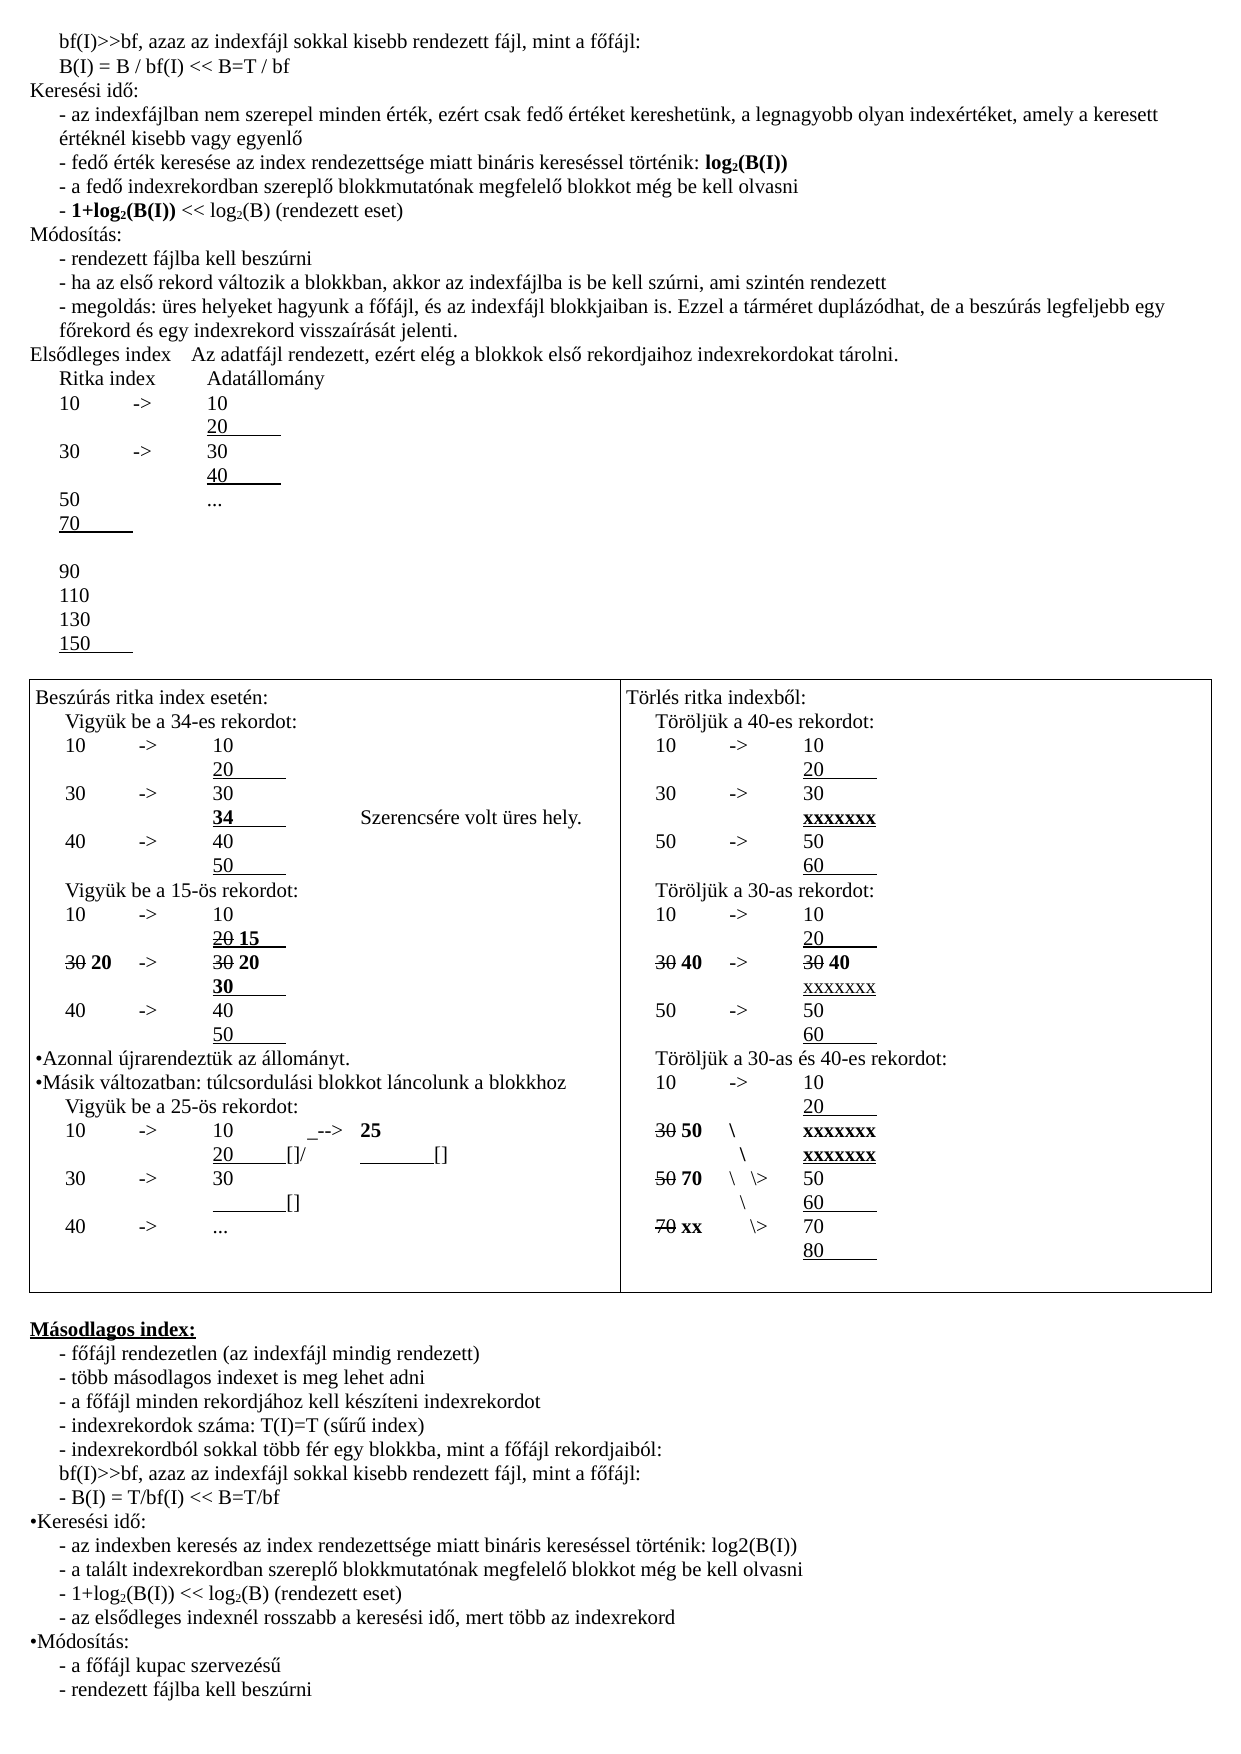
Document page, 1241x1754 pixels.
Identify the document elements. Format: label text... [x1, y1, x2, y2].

text •Keresési idő: - az indexben keresés az index rendezettsége miatt bináris kereséssel történik: log2(B(I)) - a talált indexrekordban szereplő blokkmutatónak megfelelő blokkot még be kell olvasni - 1+log2(B(I)) << log2(B) (rendezett eset) - az elsődleges indexnél rosszabb a keresési idő, mert több az indexrekord [29, 1509, 1211, 1629]
text bf(I)>>bf, azaz az indexfájl sokkal kisebb rendezett fájl, mint a főfájl: B(I) = B / bf(I) << B=T / bf [29, 29, 1211, 78]
table_header Beszúrás ritka index esetén: Vigyük be a 34-es rekordot: 10 -> 10 20 30 -> 30 34 Szerencsére volt üres hely. 40 -> 40 50 Vigyük be a 15-ös rekordot: 10 -> 10 20 15 30 20 -> 30 20 30 40 -> 40 50 •Azonnal újrarendeztük az állományt. •Másik változatban: túlcsordulási blokkot láncolunk a blokkhoz Vigyük be a 25-ös rekordot: 10 -> 10 _--> 25 20 []/ [] 30 -> 30 [] 40 -> ... [30, 680, 620, 1292]
text Másodlagos index: - főfájl rendezetlen (az indexfájl mindig rendezett) - több másodlagos indexet is meg lehet adni - a főfájl minden rekordjához kell készíteni indexrekordot - indexrekordok száma: T(I)=T (sűrű index) - indexrekordból sokkal több fér egy blokkba, mint a főfájl rekordjaiból: bf(I)>>bf, azaz az indexfájl sokkal kisebb rendezett fájl, mint a főfájl: - B(I) = T/bf(I) << B=T/bf [29, 1316, 1211, 1509]
text Módosítás: - rendezett fájlba kell beszúrni - ha az első rekord változik a blokkban, akkor az indexfájlba is be kell szúrni, ami szintén rendezett - megoldás: üres helyeket hagyunk a főfájl, és az indexfájl blokkjaiban is. Ezzel a tárméret duplázódhat, de a beszúrás legfeljebb egy főrekord és egy indexrekord visszaírását jelenti. [29, 222, 1211, 342]
text Elsődleges index Az adatfájl rendezett, ezért elég a blokkok első rekordjaihoz indexrekordokat tárolni. Ritka index Adatállomány 10 -> 10 20 30 -> 30 40 50 ... 70 90 110 130 150 [29, 342, 1211, 655]
table_header Törlés ritka indexből: Töröljük a 40-es rekordot: 10 -> 10 20 30 -> 30 xxxxxxx 50 -> 50 60 Töröljük a 30-as rekordot: 10 -> 10 20 30 40 -> 30 40 xxxxxxx 50 -> 50 60 Töröljük a 30-as és 40-es rekordot: 10 -> 10 20 30 50 \ xxxxxxx \ xxxxxxx 50 70 \ \> 50 \ 60 70 xx \> 70 80 [621, 680, 1211, 1292]
text Keresési idő: - az indexfájlban nem szerepel minden érték, ezért csak fedő értéket kereshetünk, a legnagyobb olyan indexértéket, amely a keresett értéknél kisebb vagy egyenlő - fedő érték keresése az index rendezettsége miatt bináris kereséssel történik: log2(B(I)) - a fedő indexrekordban szereplő blokkmutatónak megfelelő blokkot még be kell olvasni - 1+log2(B(I)) << log2(B) (rendezett eset) [29, 78, 1211, 222]
text •Módosítás: - a főfájl kupac szervezésű - rendezett fájlba kell beszúrni [29, 1629, 1211, 1701]
